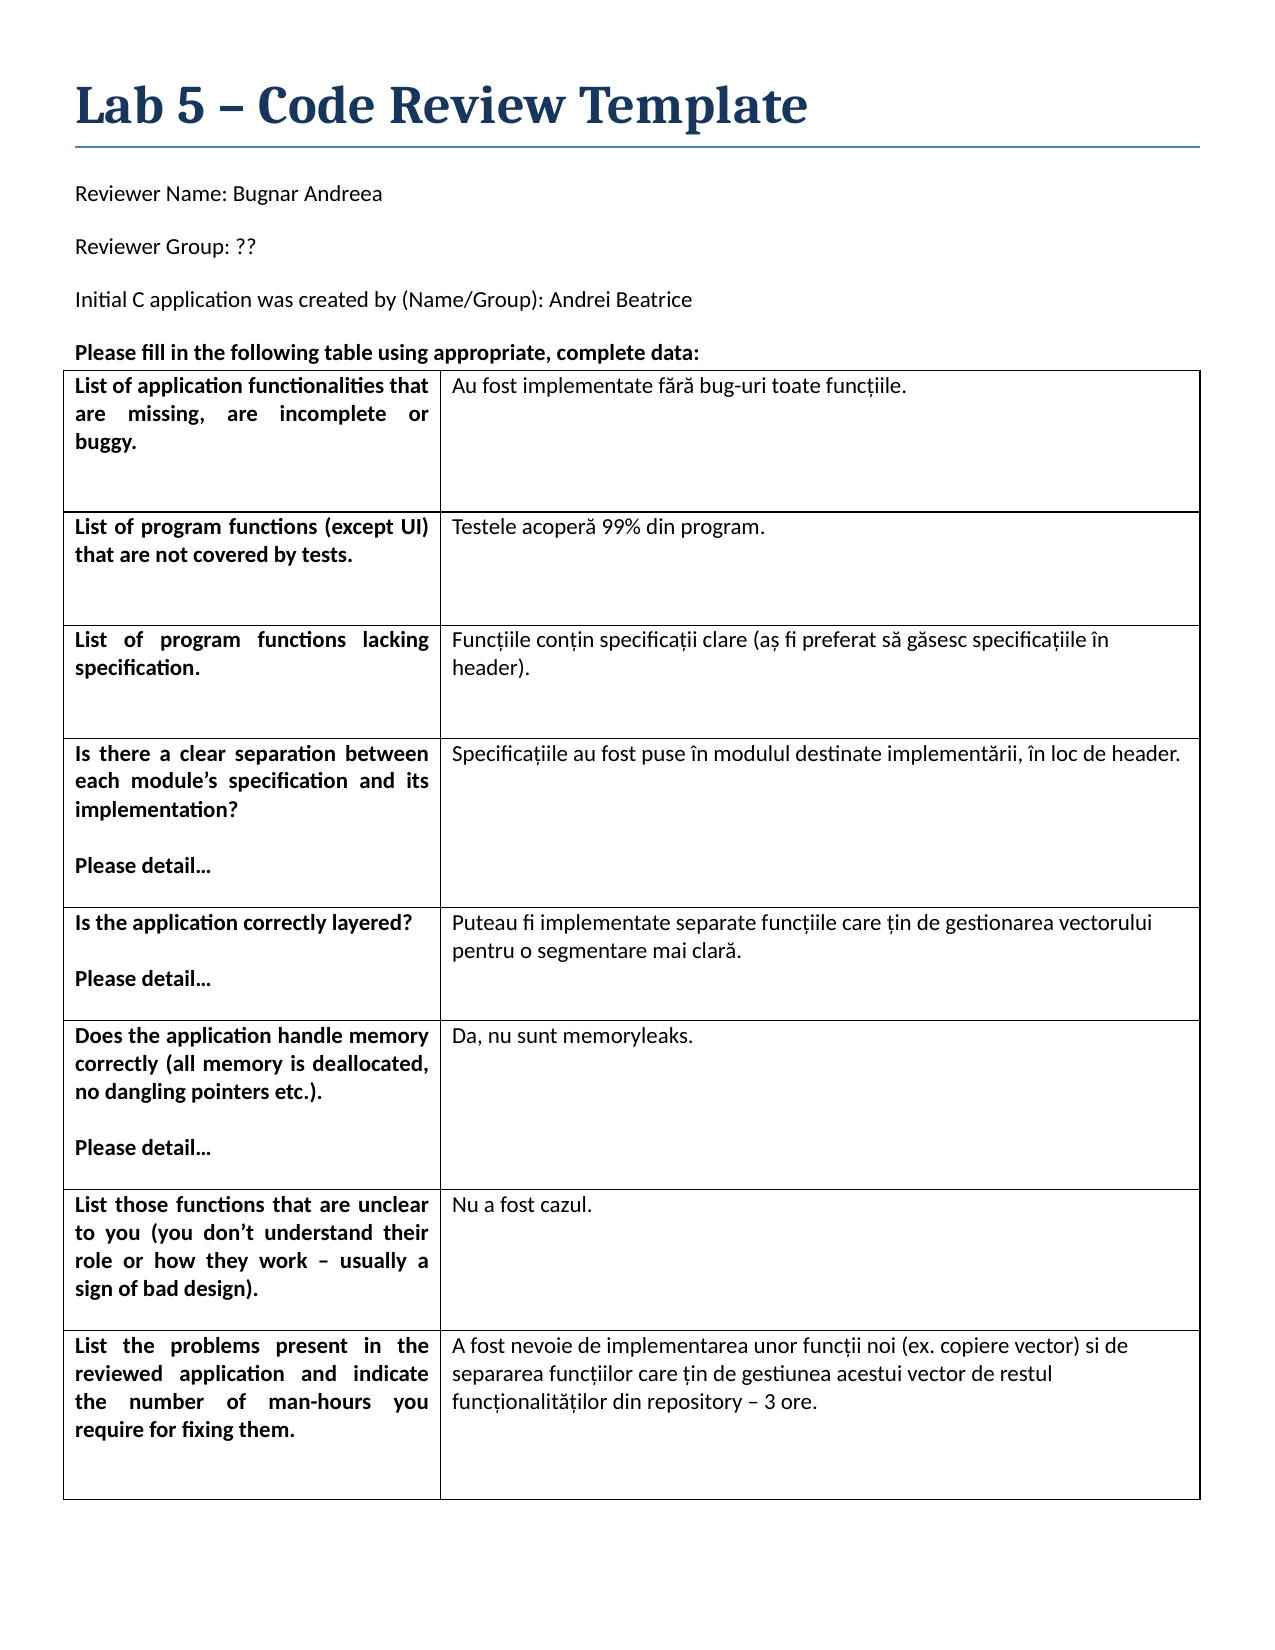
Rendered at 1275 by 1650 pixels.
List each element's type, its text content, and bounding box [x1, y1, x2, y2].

text Reviewer Group: ?? [75, 232, 1200, 260]
table_cell List those functions that are unclear to you (you don’t understand their role or how they work – usually a sign of bad design). [64, 1190, 440, 1330]
table_cell Is the application correctly layered? Please detail… [64, 908, 440, 1020]
table_cell List of program functions lacking specification. [64, 626, 440, 738]
text Lab 5 – Code Review Template [75, 75, 1200, 146]
table_cell Specificațiile au fost puse în modulul destinate implementării, în loc de header. [441, 739, 1199, 907]
table_cell Does the application handle memory correctly (all memory is deallocated, no dangling pointers etc.). Please detail… [64, 1021, 440, 1189]
table_header Au fost implementate fără bug-uri toate funcțiile. [441, 371, 1199, 511]
text Reviewer Name: Bugnar Andreea [75, 179, 1200, 207]
table_header List of application functionalities that are missing, are incomplete or buggy. [64, 371, 440, 511]
text Initial C application was created by (Name/Group): Andrei Beatrice [75, 285, 1200, 313]
table_cell Is there a clear separation between each module’s specification and its implementation? Please detail… [64, 739, 440, 907]
table_cell A fost nevoie de implementarea unor funcții noi (ex. copiere vector) si de separarea funcțiilor care țin de gestiunea acestui vector de restul funcționalităților din repository – 3 ore. [441, 1331, 1199, 1499]
table_cell Funcțiile conțin specificații clare (aș fi preferat să găsesc specificațiile în header). [441, 626, 1199, 738]
table_cell Testele acoperă 99% din program. [441, 513, 1199, 624]
table_cell Da, nu sunt memoryleaks. [441, 1021, 1199, 1189]
table_cell Nu a fost cazul. [441, 1190, 1199, 1330]
table_cell List the problems present in the reviewed application and indicate the number of man-hours you require for fixing them. [64, 1331, 440, 1499]
text Please fill in the following table using appropriate, complete data: [75, 338, 1200, 366]
table_cell Puteau fi implementate separate funcțiile care țin de gestionarea vectorului pentru o segmentare mai clară. [441, 908, 1199, 1020]
table_cell List of program functions (except UI) that are not covered by tests. [64, 513, 440, 624]
